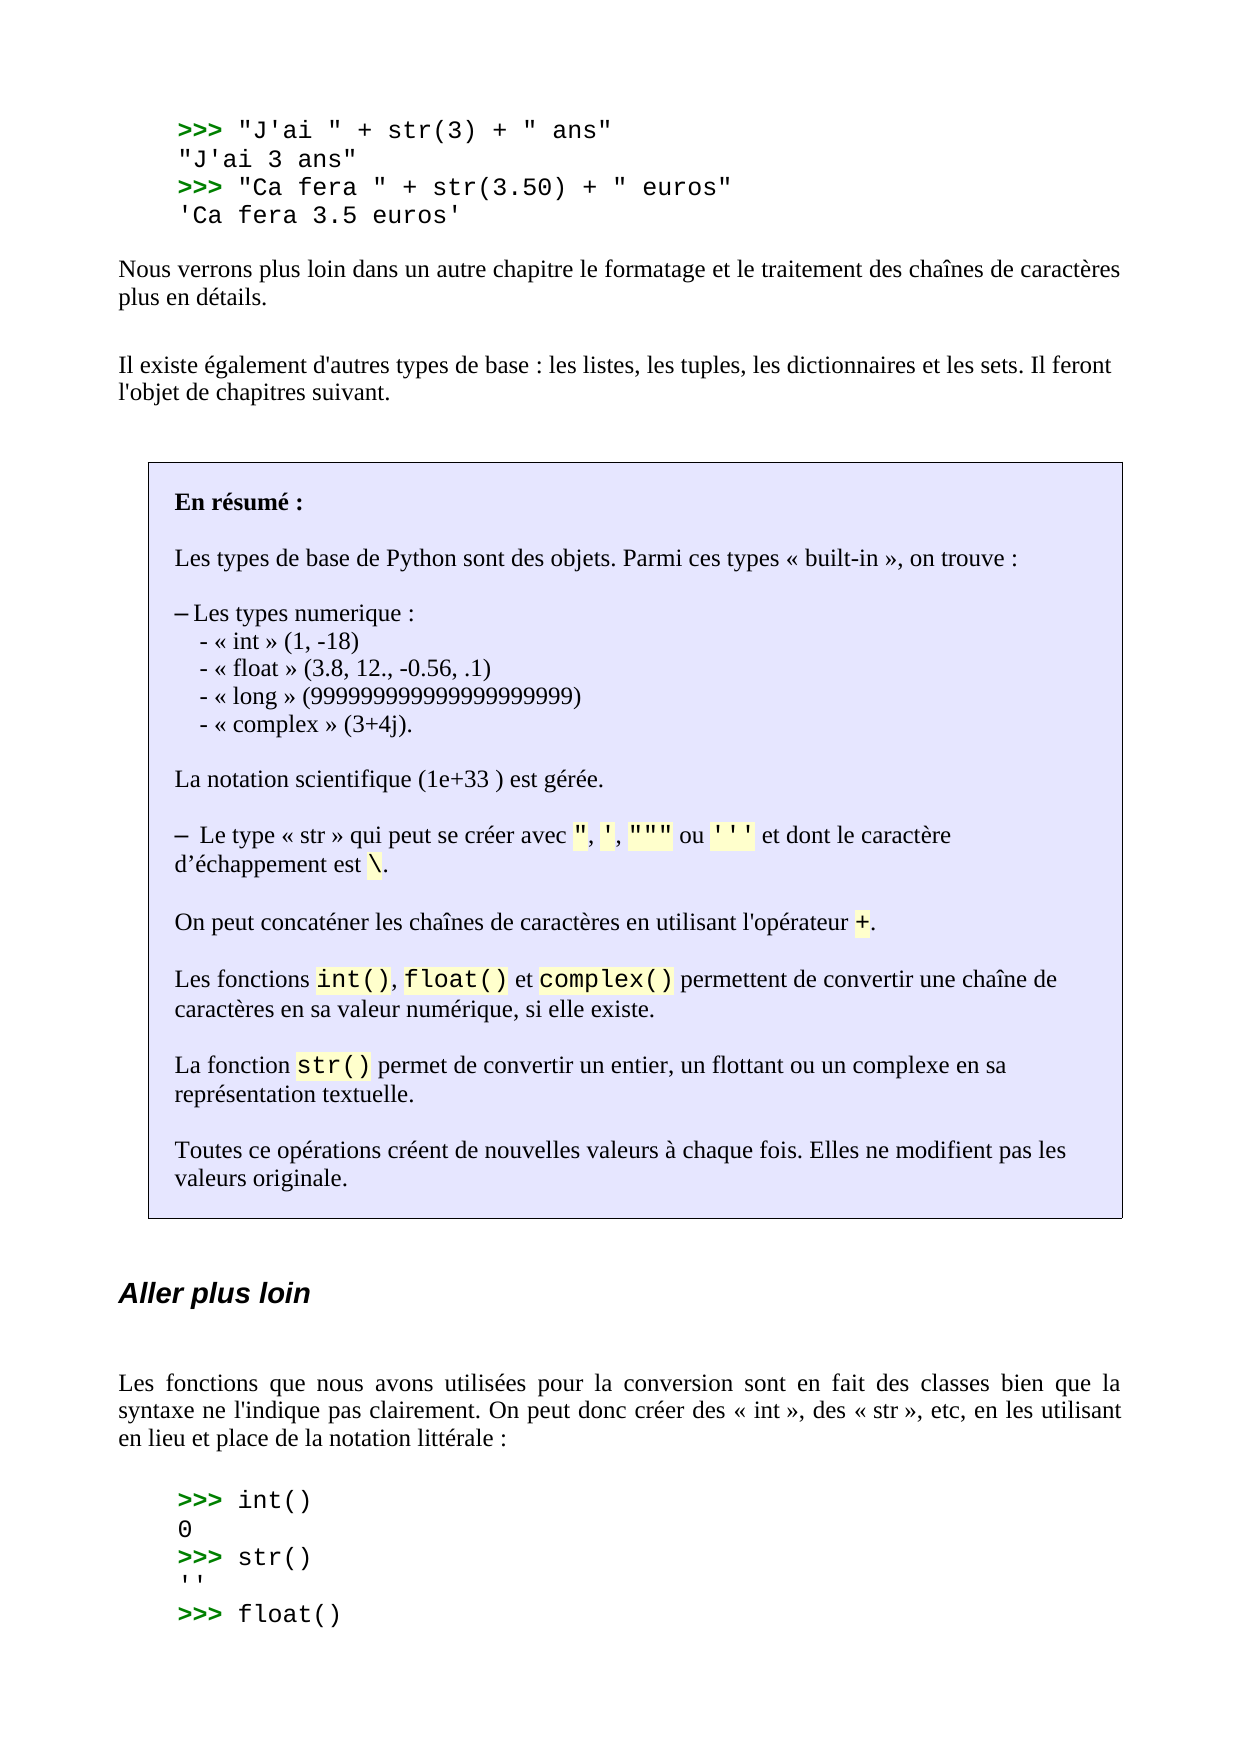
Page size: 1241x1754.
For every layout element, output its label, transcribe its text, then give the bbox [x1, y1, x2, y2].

list Les types numerique : [149, 572, 1122, 600]
list Le type « str » qui peut se créer avec ", ', """ ou ''' et dont le caractère d’échappement est \. [149, 794, 1122, 854]
text >>> "J'ai " + str(3) + " ans" "J'ai 3 ans" >>> "Ca fera " + str(3.50) + " euros" 'Ca fera 3.5 euros' [177, 118, 1122, 231]
text - « float » (3.8, 12., -0.56, .1) [149, 628, 1122, 656]
text - « complex » (3+4j). [149, 683, 1122, 711]
text La notation scientifique (1e+33 ) est gérée. [149, 739, 1122, 766]
text Les types de base de Python sont des objets. Parmi ces types « built-in », on trouve : [149, 517, 1122, 545]
text Il existe également d'autres types de base : les listes, les tuples, les dictionnaires et les sets. Il feront l'objet de chapitres suivant. [118, 351, 1122, 406]
text - « long » (999999999999999999999) [149, 656, 1122, 683]
text En résumé : [149, 463, 1122, 489]
text Les fonctions int(), float() et complex() permettent de convertir une chaîne de caractères en sa valeur numérique, si elle existe. [149, 939, 1122, 996]
subtitle Aller plus loin [118, 1277, 1122, 1310]
text Toutes ce opérations créent de nouvelles valeurs à chaque fois. Elles ne modifient pas les valeurs originale. [149, 1109, 1122, 1218]
text La fonction str() permet de convertir un entier, un flottant ou un complexe en sa représentation textuelle. [149, 1024, 1122, 1082]
text On peut concaténer les chaînes de caractères en utilisant l'opérateur +. [149, 881, 1122, 911]
text Nous verrons plus loin dans un autre chapitre le formatage et le traitement des chaînes de caractères plus en détails. [118, 255, 1122, 311]
text - « int » (1, -18) [149, 600, 1122, 628]
text >>> int() 0 >>> str() '' >>> float() [177, 1488, 1122, 1630]
text Les fonctions que nous avons utilisées pour la conversion sont en fait des classes bien que la syntaxe ne l'indique pas clairement. On peut donc créer des « int », des « str », etc, en les utilisant en lieu et place de la notation littérale : [118, 1369, 1122, 1452]
